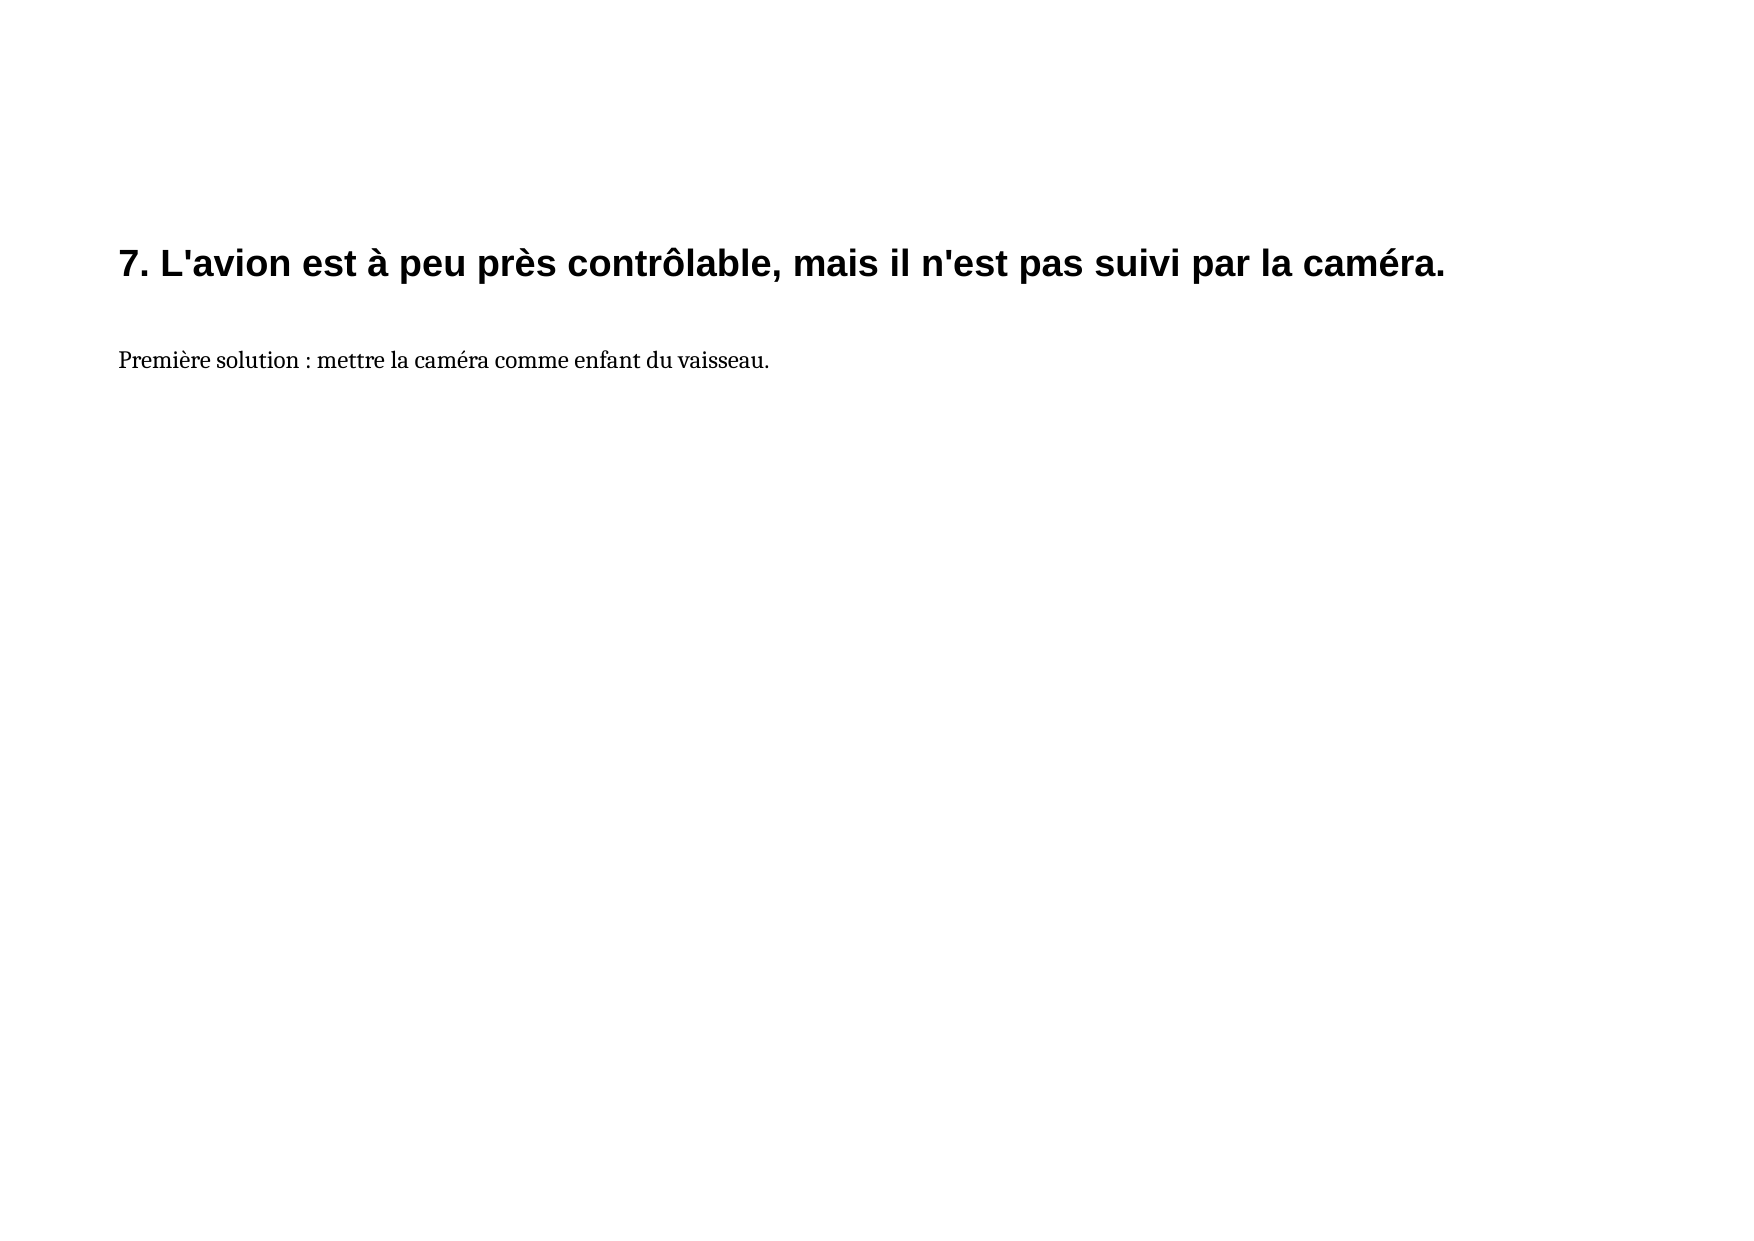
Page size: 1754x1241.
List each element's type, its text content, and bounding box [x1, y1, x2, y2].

text Première solution : mettre la caméra comme enfant du vaisseau. [118, 346, 1636, 375]
subtitle 7. L'avion est à peu près contrôlable, mais il n'est pas suivi par la caméra. [118, 241, 1636, 285]
